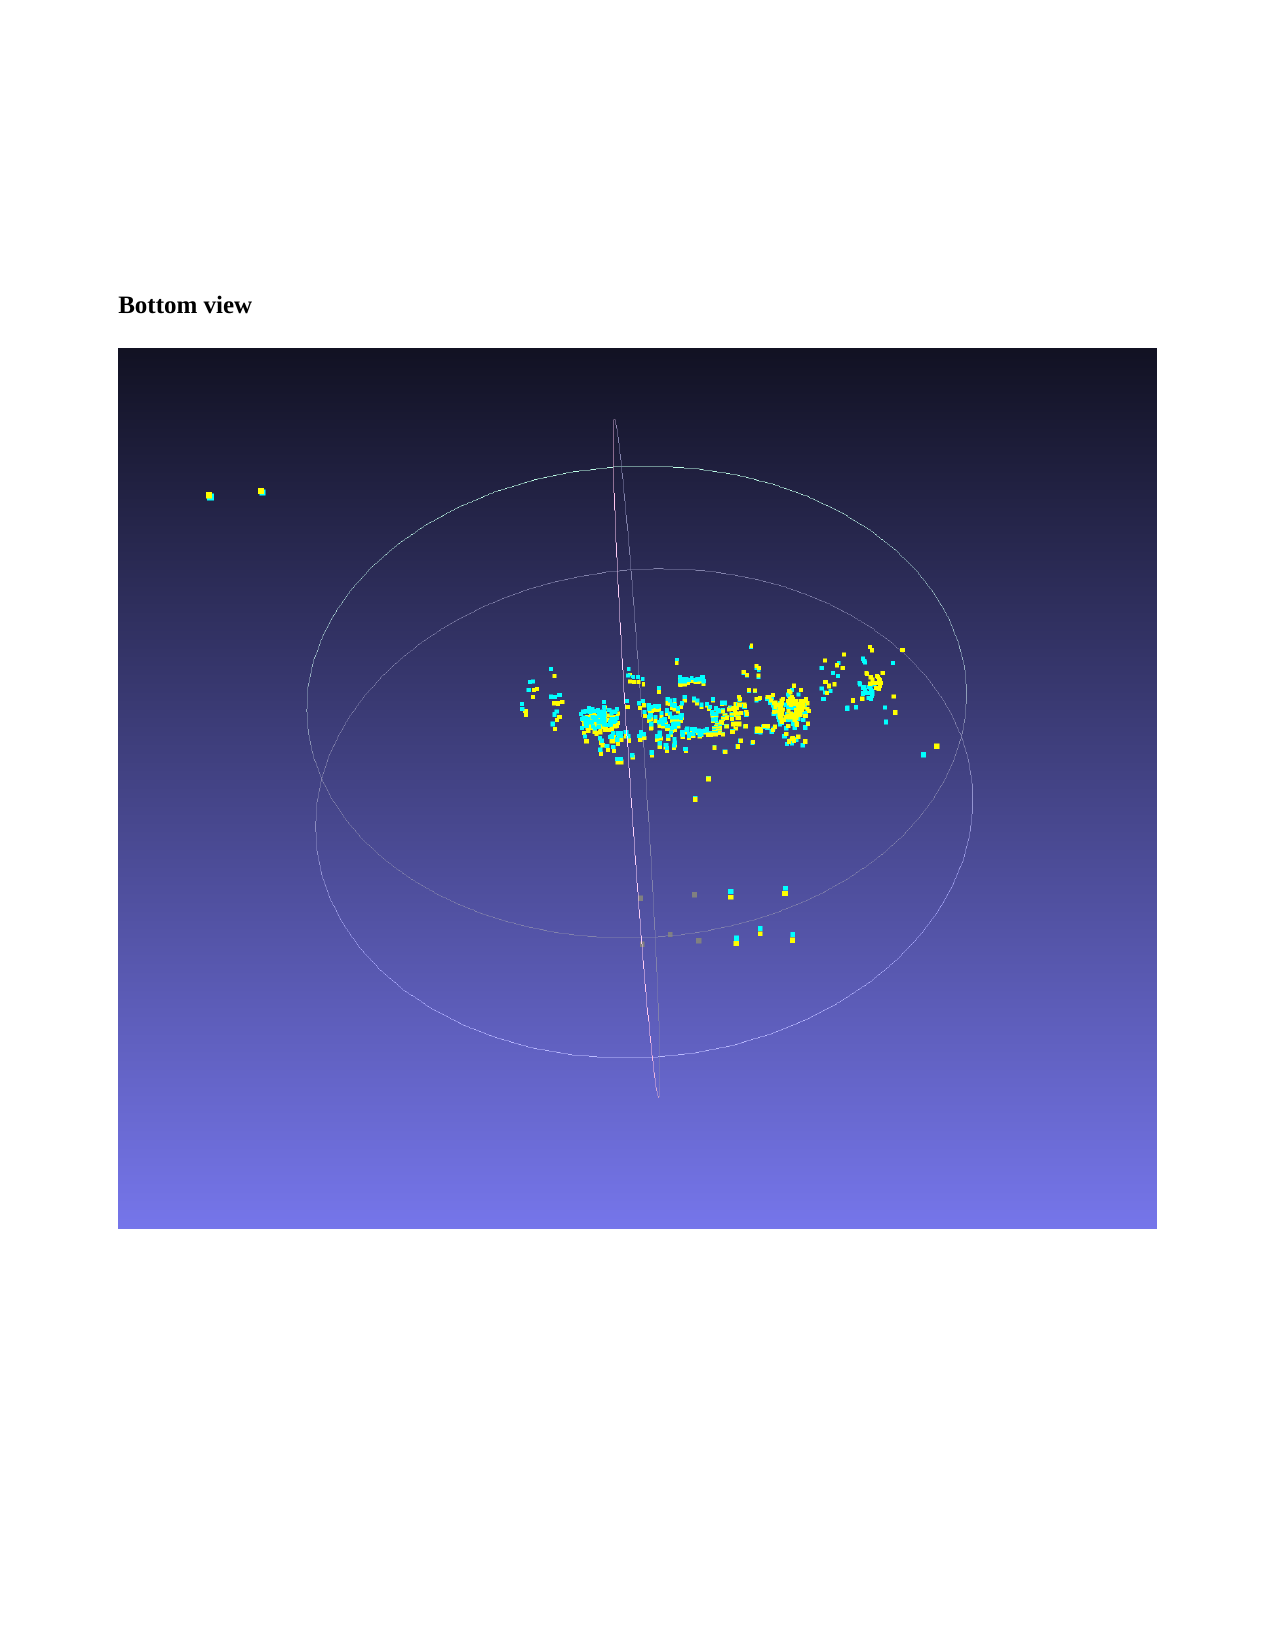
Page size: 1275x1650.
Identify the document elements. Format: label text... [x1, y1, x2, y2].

picture [118, 348, 1157, 1229]
text Bottom view [118, 291, 1157, 319]
